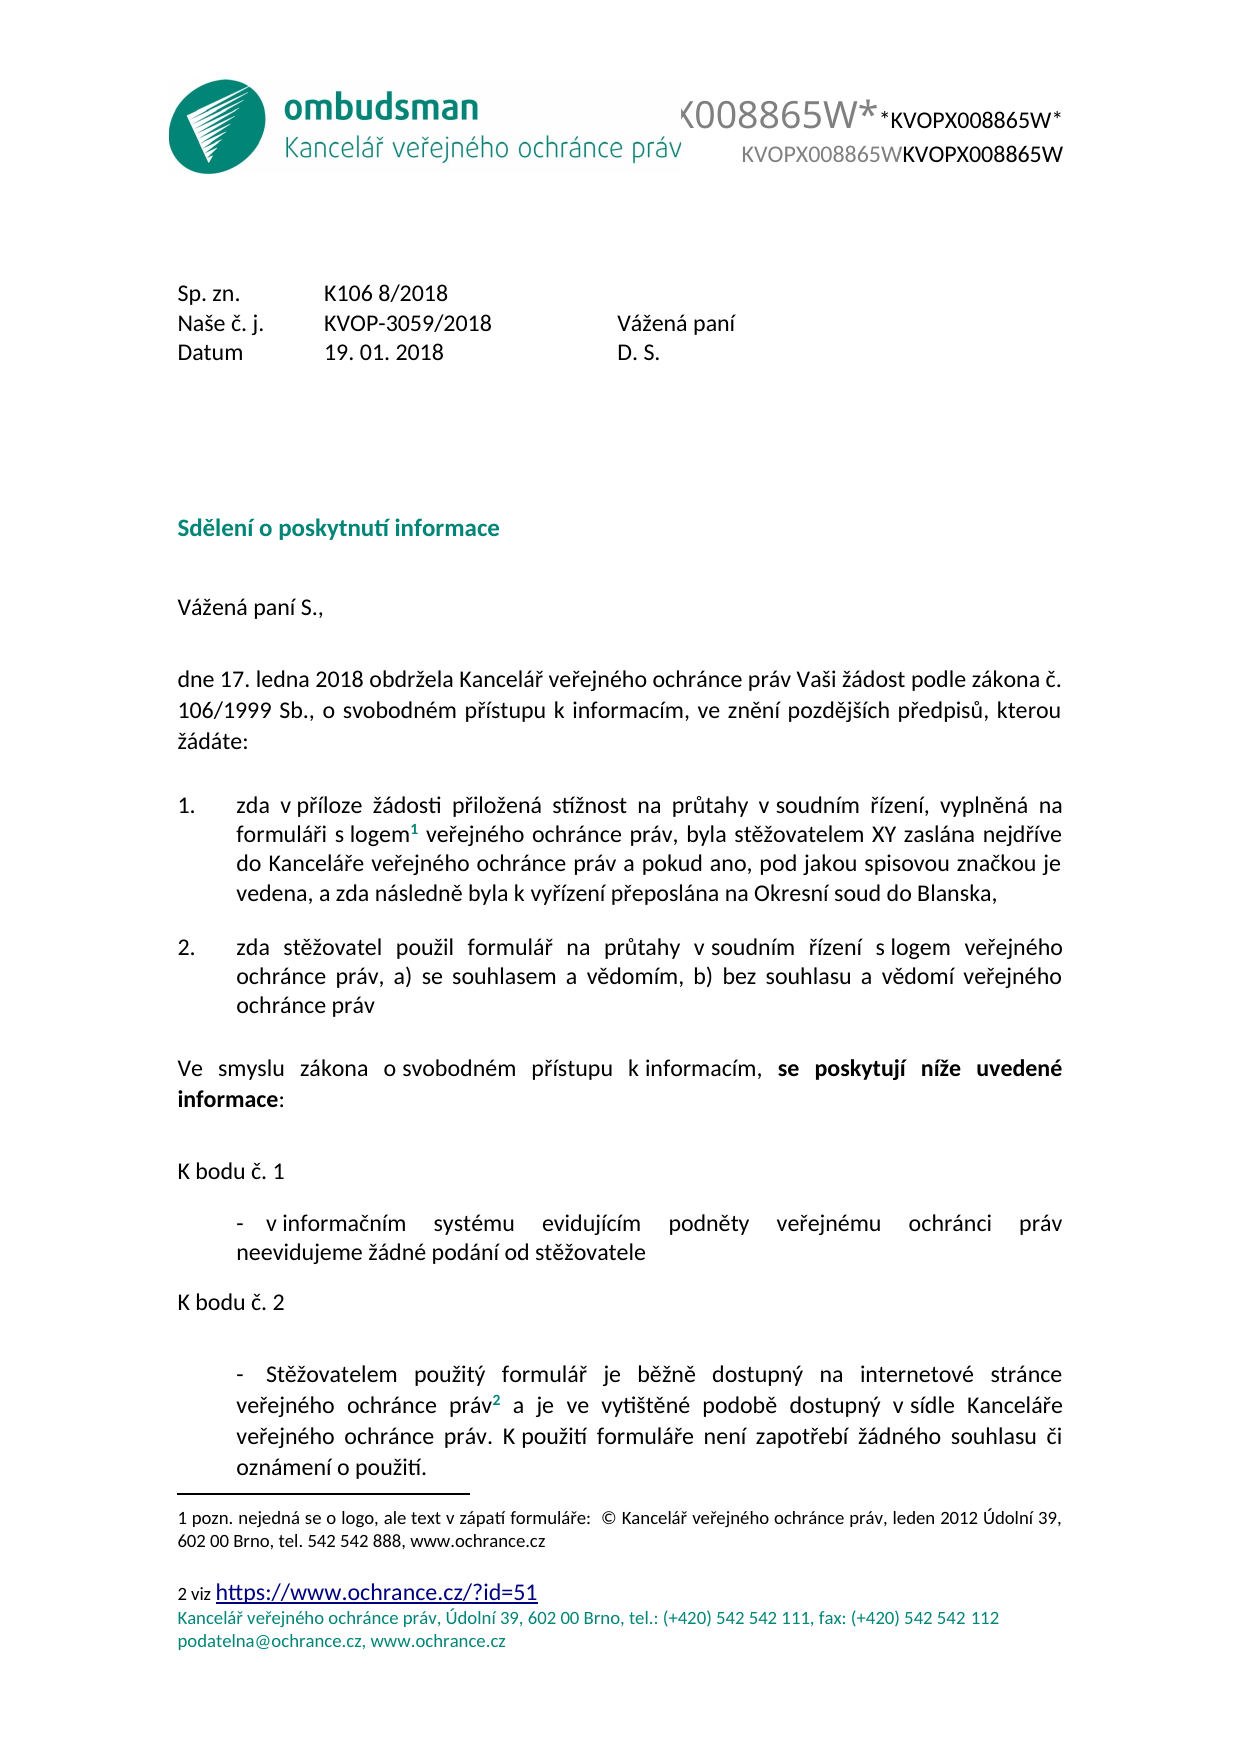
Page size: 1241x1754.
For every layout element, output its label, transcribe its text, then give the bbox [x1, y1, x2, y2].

text dne 17. ledna 2018 obdržela Kancelář veřejného ochránce práv Vaši žádost podle zákona č. 106/1999 Sb., o svobodném přístupu k informacím, ve znění pozdějších předpisů, kterou žádáte: [177, 664, 1063, 755]
list v informačním systému evidujícím podněty veřejnému ochránci práv neevidujeme žádné podání od stěžovatele [236, 1208, 1063, 1266]
list zda v příloze žádosti přiložená stížnost na průtahy v soudním řízení, vyplněná na formuláři s logem veřejného ochránce práv, byla stěžovatelem XY zaslána nejdříve do Kanceláře veřejného ochránce práv a pokud ano, pod jakou spisovou značkou je vedena, a zda následně byla k vyřízení přeposlána na Okresní soud do Blanska, [177, 790, 1063, 907]
list Stěžovatelem použitý formulář je běžně dostupný na internetové stránce veřejného ochránce práv a je ve vytištěné podobě dostupný v sídle Kanceláře veřejného ochránce práv. K použití formuláře není zapotřebí žádného souhlasu či oznámení o použití. [236, 1359, 1063, 1481]
table_header Vážená paní D. S. [617, 220, 997, 513]
list pozn. nejedná se o logo, ale text v zápatí formuláře: © Kancelář veřejného ochránce práv, leden 2012 Údolní 39, 602 00 Brno, tel. 542 542 888, www.ochrance.cz [177, 1506, 1063, 1552]
table_header K106 8/2018 KVOP-3059/2018 19. 01. 2018 [324, 220, 617, 513]
text Ve smyslu zákona o svobodném přístupu k informacím, se poskytují níže uvedené informace: [177, 1053, 1063, 1113]
text K bodu č. 1 [177, 1156, 1063, 1186]
text Vážená paní S., [177, 592, 1063, 621]
table_header Sp. zn. Naše č. j. Datum [177, 220, 324, 513]
list viz https://www.ochrance.cz/?id=51 [177, 1577, 1063, 1606]
list zda stěžovatel použil formulář na průtahy v soudním řízení s logem veřejného ochránce práv, a) se souhlasem a vědomím, b) bez souhlasu a vědomí veřejného ochránce práv [177, 932, 1063, 1020]
subtitle Sdělení o poskytnutí informace [177, 513, 1063, 543]
text K bodu č. 2 [177, 1287, 1063, 1316]
